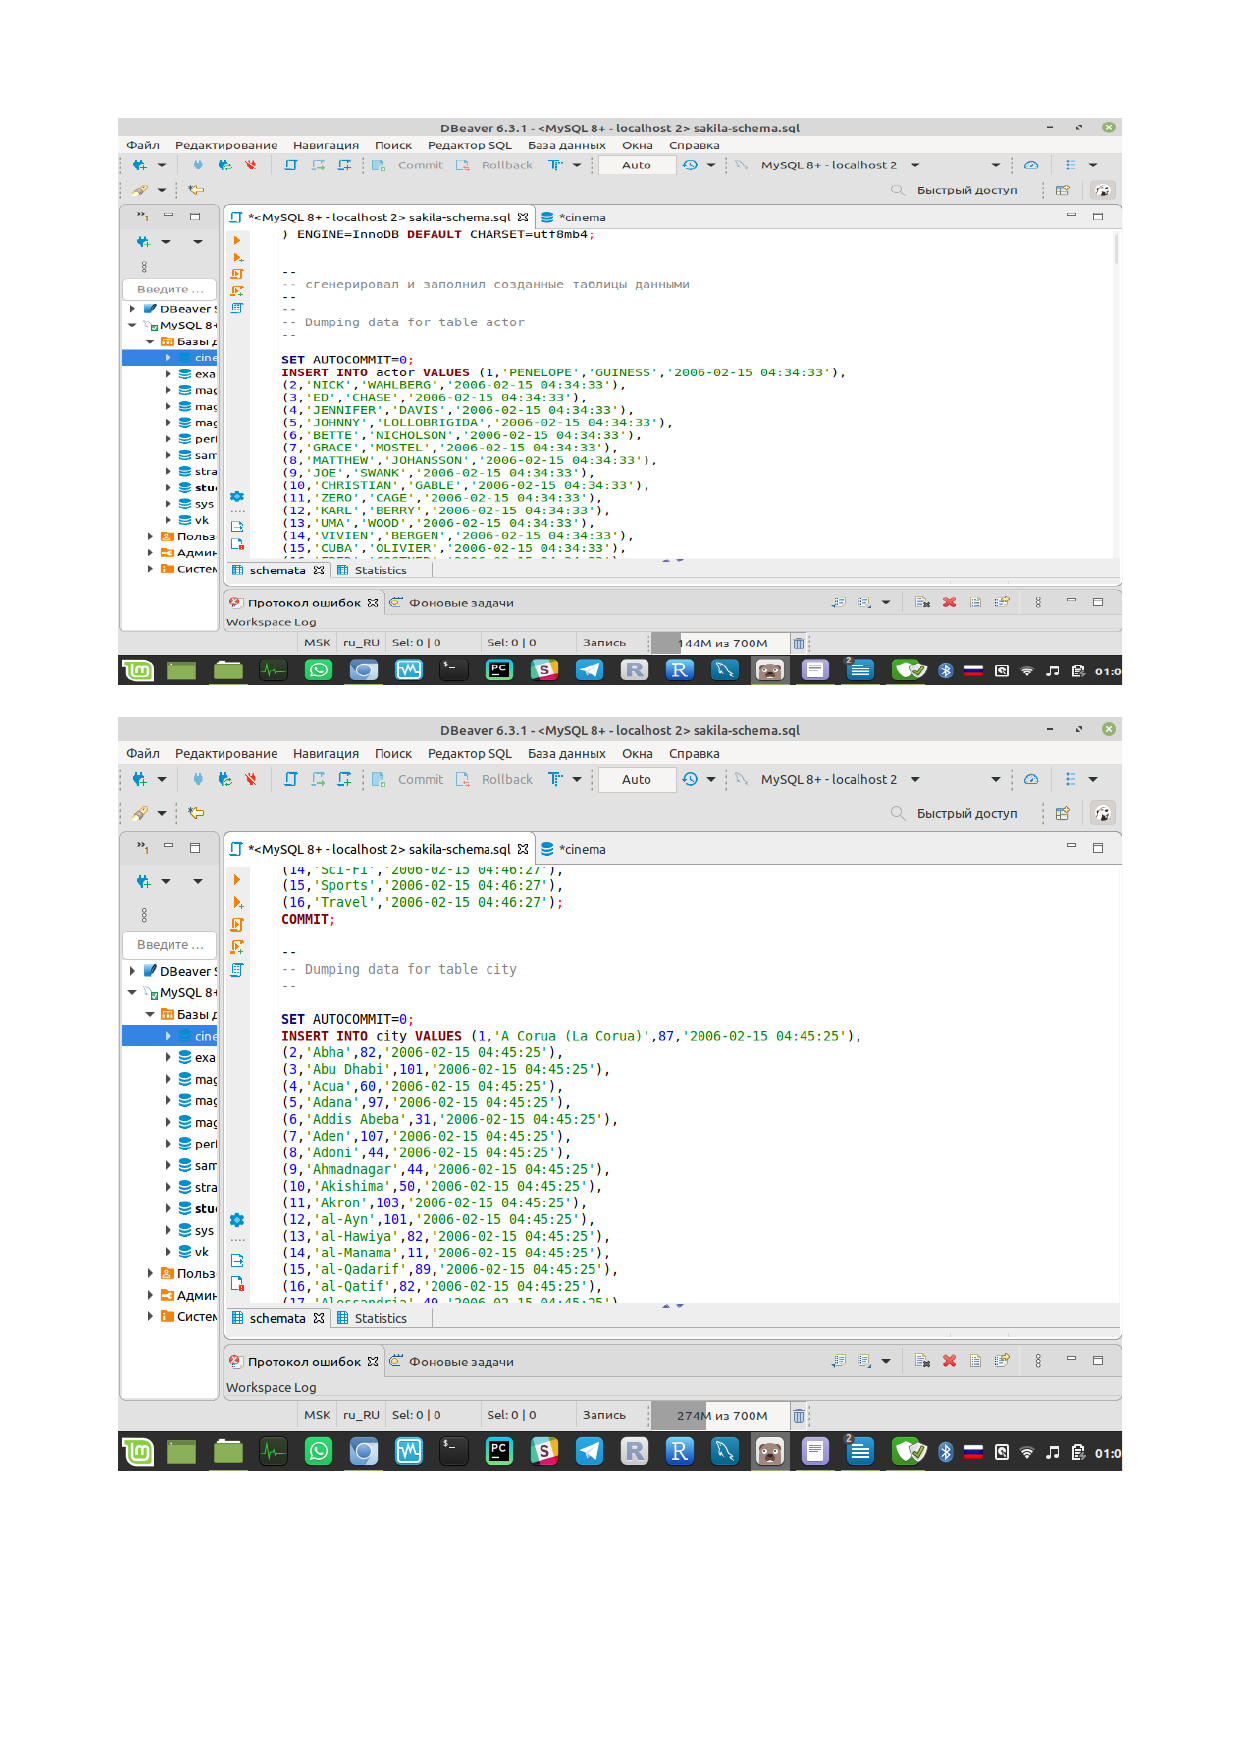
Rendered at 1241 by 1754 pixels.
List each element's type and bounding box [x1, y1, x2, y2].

picture [118, 717, 1123, 1471]
picture [118, 118, 1123, 685]
